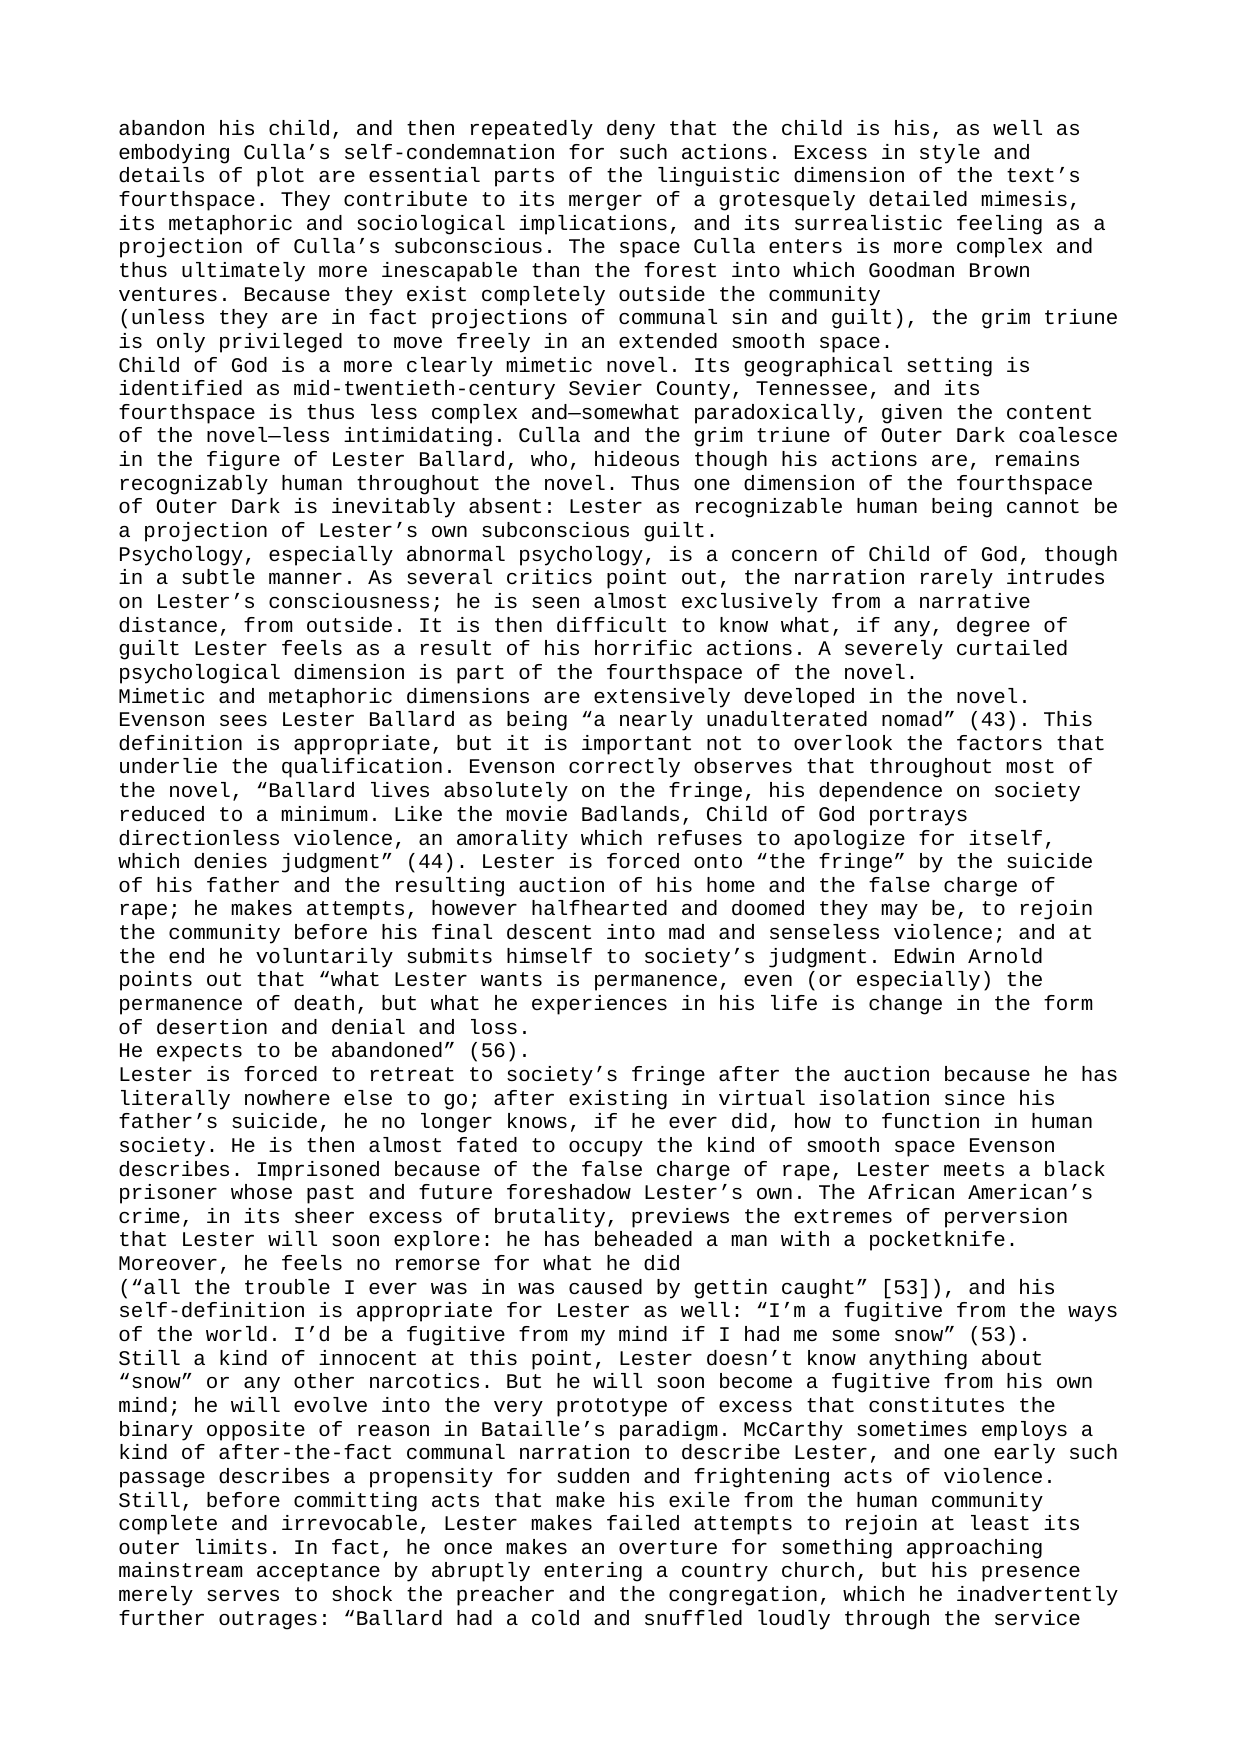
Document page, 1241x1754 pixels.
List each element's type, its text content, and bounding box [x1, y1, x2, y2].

text Still, before committing acts that make his exile from the human community complete and irrevocable, Lester makes failed attempts to rejoin at least its outer limits. In fact, he once makes an overture for something approaching mainstream acceptance by abruptly entering a country church, but his presence merely serves to shock the preacher and the congregation, which he inadvertently further outrages: “Ballard had a cold and snuffled loudly through the service [118, 1489, 1122, 1631]
text He expects to be abandoned” (56). [118, 1040, 1122, 1064]
text abandon his child, and then repeatedly deny that the child is his, as well as embodying Culla’s self-condemnation for such actions. Excess in style and details of plot are essential parts of the linguistic dimension of the text’s fourthspace. They contribute to its merger of a grotesquely detailed mimesis, its metaphoric and sociological implications, and its surrealistic feeling as a projection of Culla’s subconscious. The space Culla enters is more complex and thus ultimately more inescapable than the forest into which Goodman Brown ventures. Because they exist completely outside the community [118, 118, 1122, 307]
text Mimetic and metaphoric dimensions are extensively developed in the novel. [118, 686, 1122, 709]
text Still a kind of innocent at this point, Lester doesn’t know anything about “snow” or any other narcotics. But he will soon become a fugitive from his own mind; he will evolve into the very prototype of excess that constitutes the binary opposite of reason in Bataille’s paradigm. McCarthy sometimes employs a kind of after-the-fact communal narration to describe Lester, and one early such passage describes a propensity for sudden and frightening acts of violence. [118, 1348, 1122, 1489]
text (unless they are in fact projections of communal sin and guilt), the grim triune is only privileged to move freely in an extended smooth space. [118, 307, 1122, 354]
text Evenson sees Lester Ballard as being “a nearly unadulterated nomad” (43). This definition is appropriate, but it is important not to overlook the factors that underlie the qualification. Evenson correctly observes that throughout most of the novel, “Ballard lives absolutely on the fringe, his dependence on society reduced to a minimum. Like the movie Badlands, Child of God portrays directionless violence, an amorality which refuses to apologize for itself, which denies judgment” (44). Lester is forced onto “the fringe” by the suicide of his father and the resulting auction of his home and the false charge of rape; he makes attempts, however halfhearted and doomed they may be, to rejoin the community before his final descent into mad and senseless violence; and at the end he voluntarily submits himself to society’s judgment. Edwin Arnold points out that “what Lester wants is permanence, even (or especially) the permanence of death, but what he experiences in his life is change in the form of desertion and denial and loss. [118, 709, 1122, 1040]
text (“all the trouble I ever was in was caused by gettin caught” [53]), and his self-definition is appropriate for Lester as well: “I’m a fugitive from the ways of the world. I’d be a fugitive from my mind if I had me some snow” (53). [118, 1277, 1122, 1348]
text Psychology, especially abnormal psychology, is a concern of Child of God, though in a subtle manner. As several critics point out, the narration rarely intrudes on Lester’s consciousness; he is seen almost exclusively from a narrative distance, from outside. It is then difficult to know what, if any, degree of guilt Lester feels as a result of his horrific actions. A severely curtailed psychological dimension is part of the fourthspace of the novel. [118, 544, 1122, 686]
text Child of God is a more clearly mimetic novel. Its geographical setting is identified as mid-twentieth-century Sevier County, Tennessee, and its fourthspace is thus less complex and—somewhat paradoxically, given the content of the novel—less intimidating. Culla and the grim triune of Outer Dark coalesce in the figure of Lester Ballard, who, hideous though his actions are, remains recognizably human throughout the novel. Thus one dimension of the fourthspace of Outer Dark is inevitably absent: Lester as recognizable human being cannot be a projection of Lester’s own subconscious guilt. [118, 354, 1122, 544]
text Lester is forced to retreat to society’s fringe after the auction because he has literally nowhere else to go; after existing in virtual isolation since his father’s suicide, he no longer knows, if he ever did, how to function in human society. He is then almost fated to occupy the kind of smooth space Evenson describes. Imprisoned because of the false charge of rape, Lester meets a black prisoner whose past and future foreshadow Lester’s own. The African American’s crime, in its sheer excess of brutality, previews the extremes of perversion that Lester will soon explore: he has beheaded a man with a pocketknife. Moreover, he feels no remorse for what he did [118, 1064, 1122, 1277]
